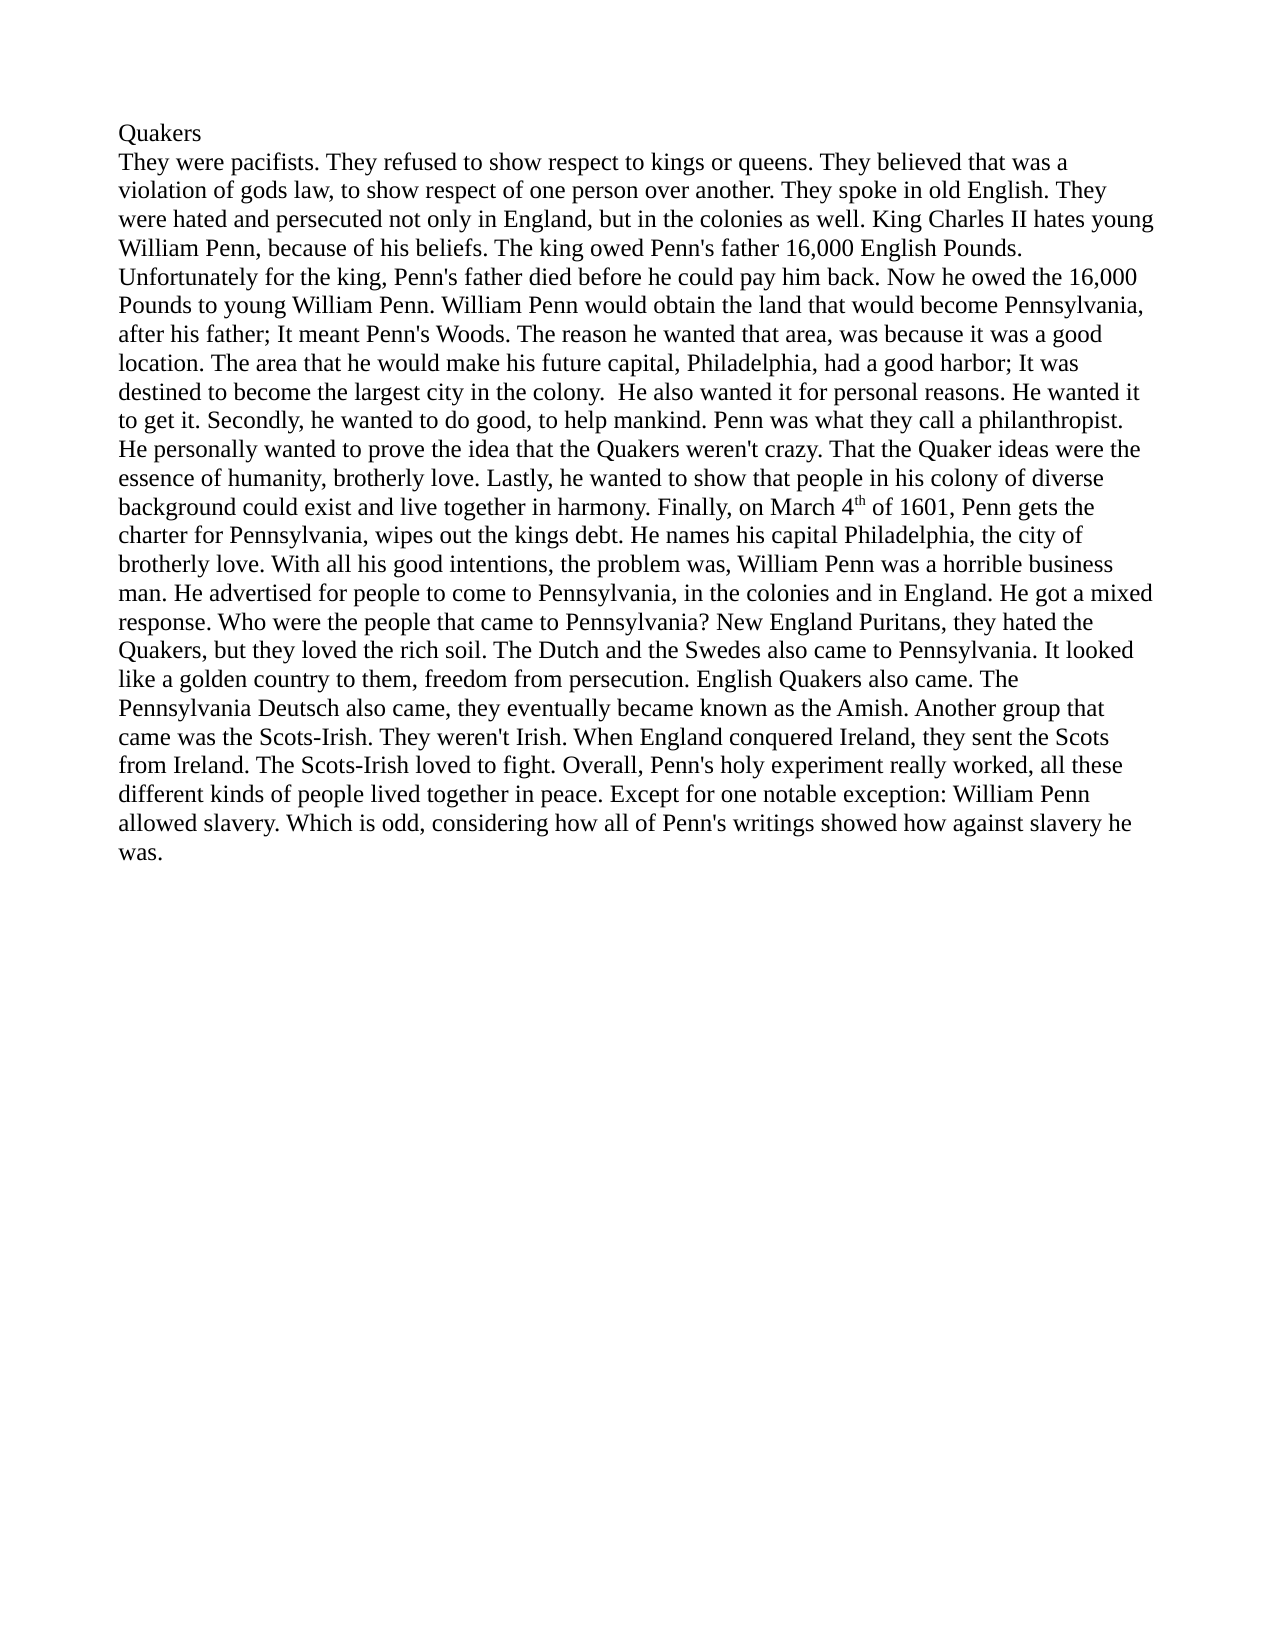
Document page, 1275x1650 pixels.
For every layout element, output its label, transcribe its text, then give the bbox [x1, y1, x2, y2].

text Quakers [118, 118, 1157, 147]
text They were pacifists. They refused to show respect to kings or queens. They believed that was a violation of gods law, to show respect of one person over another. They spoke in old English. They were hated and persecuted not only in England, but in the colonies as well. King Charles II hates young William Penn, because of his beliefs. The king owed Penn's father 16,000 English Pounds. Unfortunately for the king, Penn's father died before he could pay him back. Now he owed the 16,000 Pounds to young William Penn. William Penn would obtain the land that would become Pennsylvania, after his father; It meant Penn's Woods. The reason he wanted that area, was because it was a good location. The area that he would make his future capital, Philadelphia, had a good harbor; It was destined to become the largest city in the colony. He also wanted it for personal reasons. He wanted it to get it. Secondly, he wanted to do good, to help mankind. Penn was what they call a philanthropist. He personally wanted to prove the idea that the Quakers weren't crazy. That the Quaker ideas were the essence of humanity, brotherly love. Lastly, he wanted to show that people in his colony of diverse background could exist and live together in harmony. Finally, on March 4th of 1601, Penn gets the charter for Pennsylvania, wipes out the kings debt. He names his capital Philadelphia, the city of brotherly love. With all his good intentions, the problem was, William Penn was a horrible business man. He advertised for people to come to Pennsylvania, in the colonies and in England. He got a mixed response. Who were the people that came to Pennsylvania? New England Puritans, they hated the Quakers, but they loved the rich soil. The Dutch and the Swedes also came to Pennsylvania. It looked like a golden country to them, freedom from persecution. English Quakers also came. The Pennsylvania Deutsch also came, they eventually became known as the Amish. Another group that came was the Scots-Irish. They weren't Irish. When England conquered Ireland, they sent the Scots from Ireland. The Scots-Irish loved to fight. Overall, Penn's holy experiment really worked, all these different kinds of people lived together in peace. Except for one notable exception: William Penn allowed slavery. Which is odd, considering how all of Penn's writings showed how against slavery he was. [118, 147, 1157, 866]
